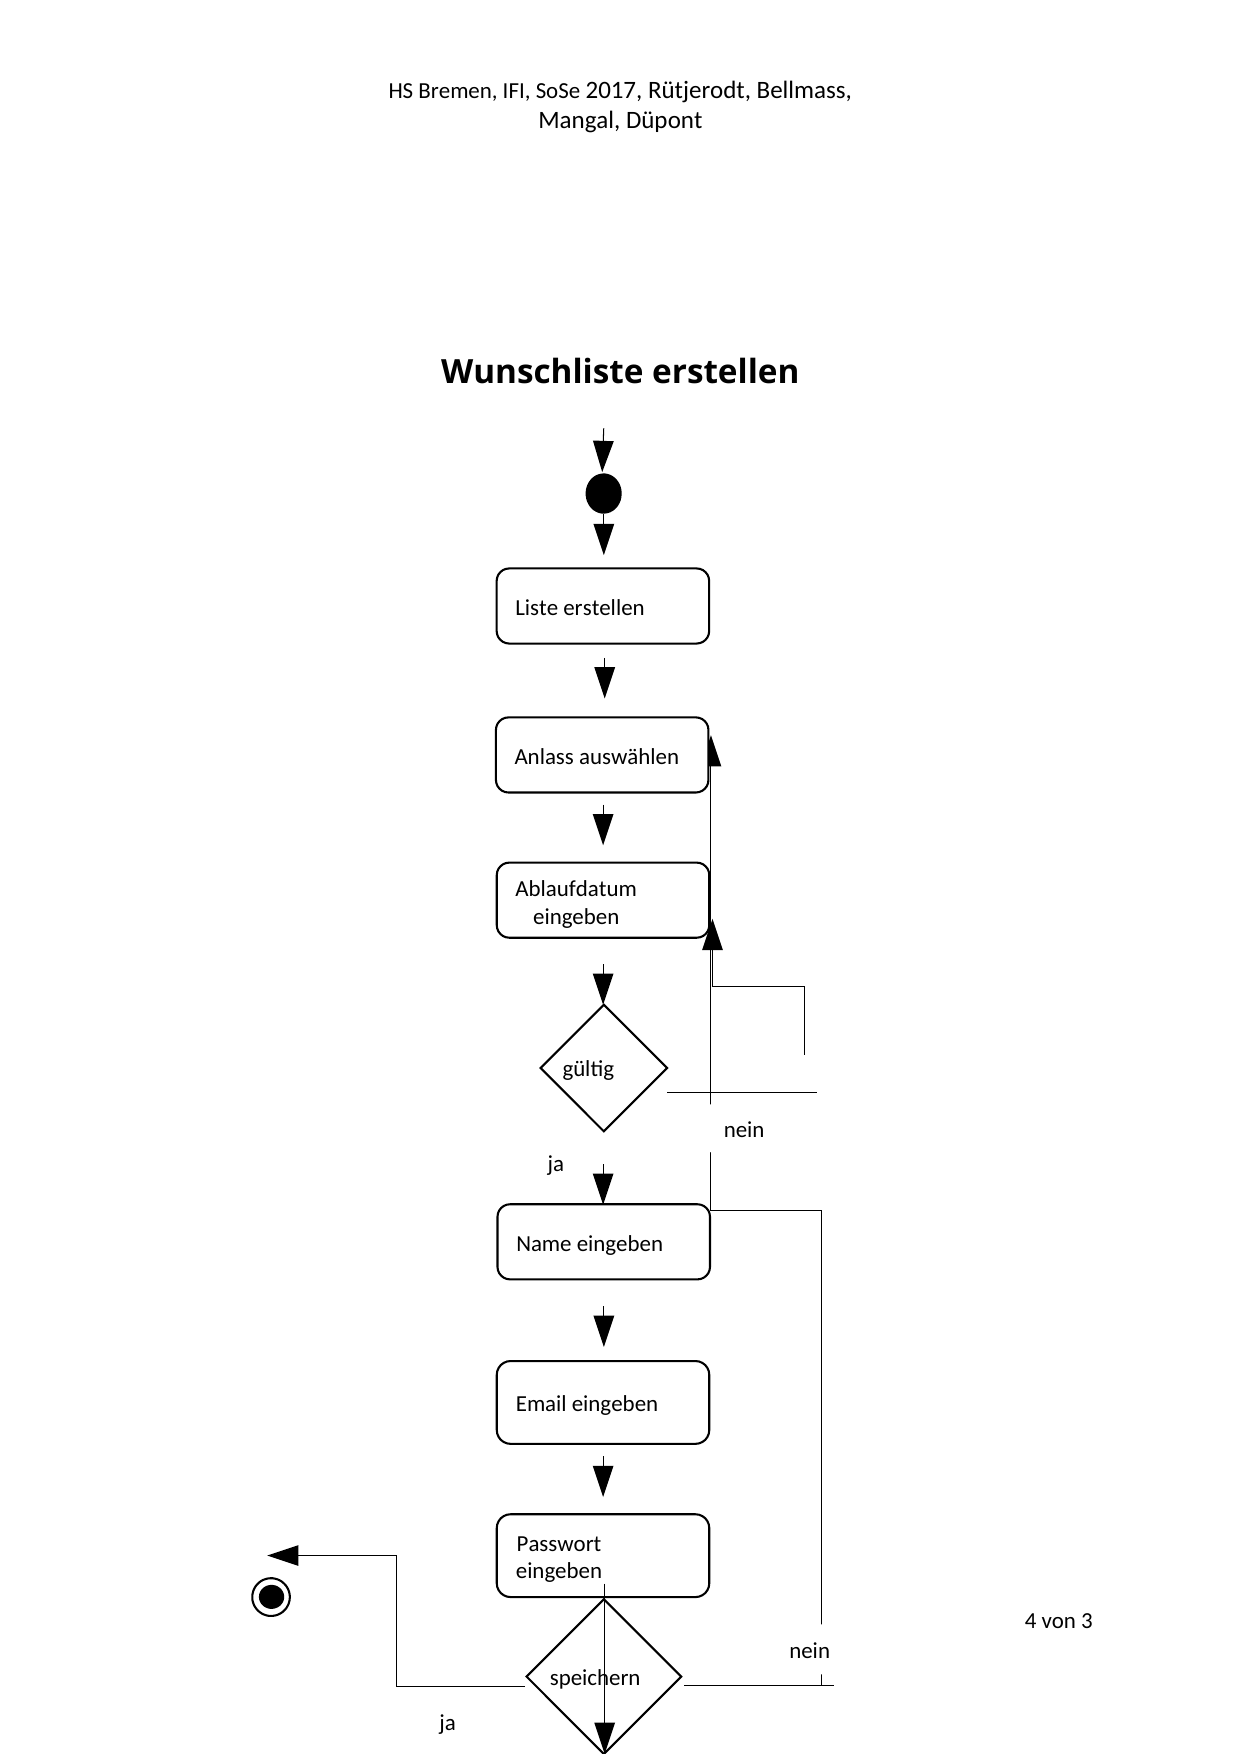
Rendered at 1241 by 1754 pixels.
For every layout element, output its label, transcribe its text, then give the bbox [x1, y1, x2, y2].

subtitle Wunschliste erstellen [148, 348, 1093, 393]
